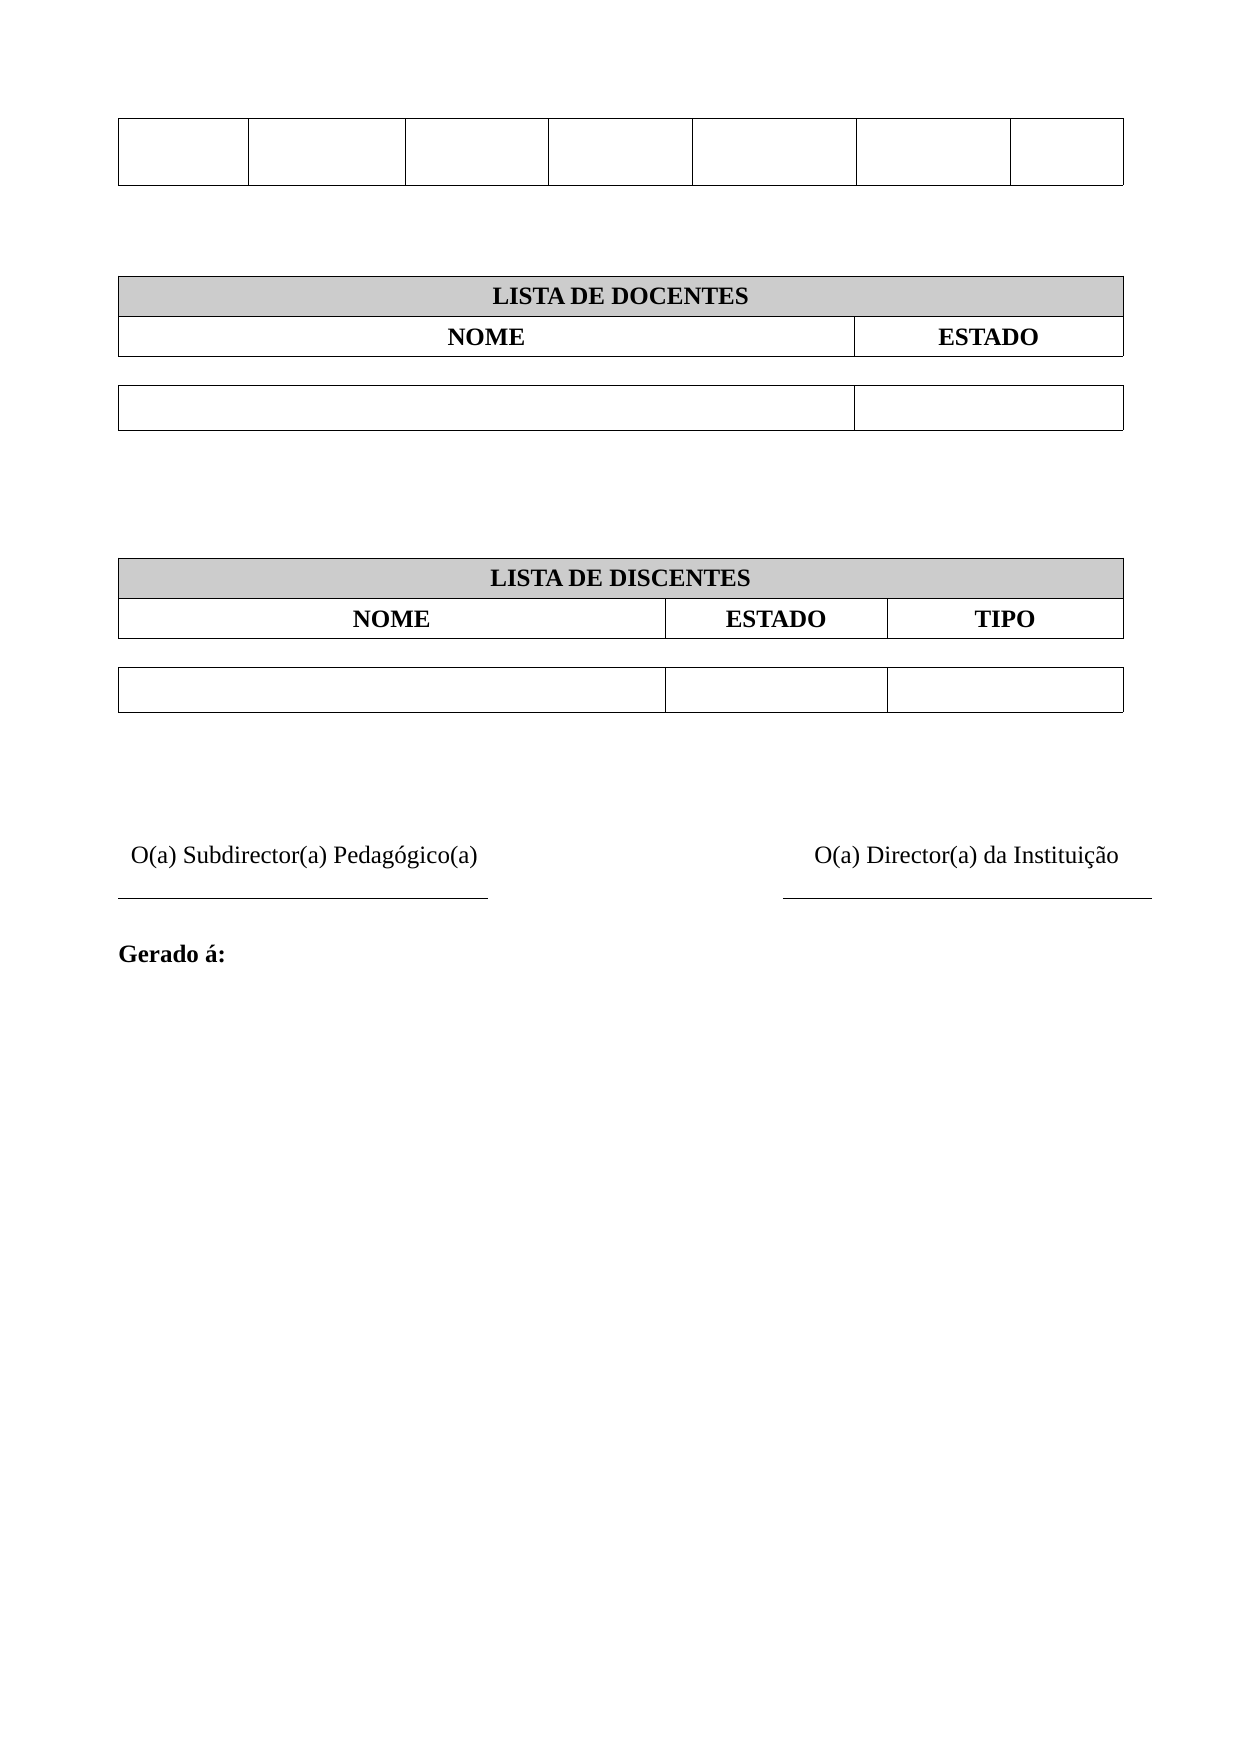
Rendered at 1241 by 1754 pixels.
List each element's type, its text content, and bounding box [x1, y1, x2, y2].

text </for> [118, 431, 1122, 458]
table_header LISTA DE DISCENTES [119, 559, 1123, 598]
table_header ESTADO [666, 599, 887, 638]
text </if> [118, 741, 1122, 769]
text <if test="classes.classe_teacher"> [118, 242, 1122, 271]
table_header <if test="time.thu"> <time.thu.discipline.name> </if> <if test="time.thu_room"> <time.thu_room.name> </if> [693, 119, 856, 185]
table_header ESTADO [855, 317, 1123, 356]
text </for> [118, 713, 1122, 741]
table_header NOME [119, 599, 665, 638]
table_header <time.lesson_time> <time.start_lesson.strftime('%H:%M')>/<time.end_lesson.strftime('%H:%M')> [119, 119, 248, 185]
table_header <if test="time.mon"> <time.mon.discipline.name> </if> <if test="time.mon_room"> <time.mon_room.name> </if> [249, 119, 405, 185]
text </if> [118, 458, 1122, 487]
text Gerado á: <create_date> <datetime.datetime.now().strftime('%H:%M:%S')> [118, 939, 1122, 967]
table_header <if test="time.fri"> <time.fri.discipline.name> </if> <if test="time.fri_room"> <time.fri_room.name> </if> [857, 119, 1010, 185]
table_header <teacher.state> [855, 386, 1123, 430]
table_header NOME [119, 317, 854, 356]
table_header TIPO [888, 599, 1123, 638]
table_header <teacher.employee.party.name> [119, 386, 854, 430]
table_header <if test="time.sat"> <time.sat.discipline.name> </if> <if test="time.sat_room"> <time.sat_room.name> </if> [1011, 119, 1123, 185]
text </for> [118, 186, 1122, 214]
text <if test="classes.classe_student"> [118, 524, 1122, 553]
text O(a) Subdirector(a) Pedagógico(a) O(a) Director(a) da Instituição [118, 840, 1122, 868]
table_header LISTA DE DOCENTES [119, 277, 1123, 316]
table_header <student.type> [888, 668, 1123, 712]
table_header <if test="time.tue"> <time.tue.discipline.name> </if> <if test="time.tue_room"> <time.tue_room.name> </if> [406, 119, 548, 185]
text <for each="student in (classes.classe_student or '')"> [118, 639, 1122, 667]
text <for each="teacher in (classes.classe_teacher or '')"> [118, 357, 1122, 385]
table_header <student.state> [666, 668, 887, 712]
table_header <if test="time.wed"> <time.wed.discipline.name> </if> <if test="time.wed_room"> <time.wed_room.name> </if> [549, 119, 692, 185]
table_header <student.student.party.name> [119, 668, 665, 712]
text </for> [118, 972, 1122, 1001]
